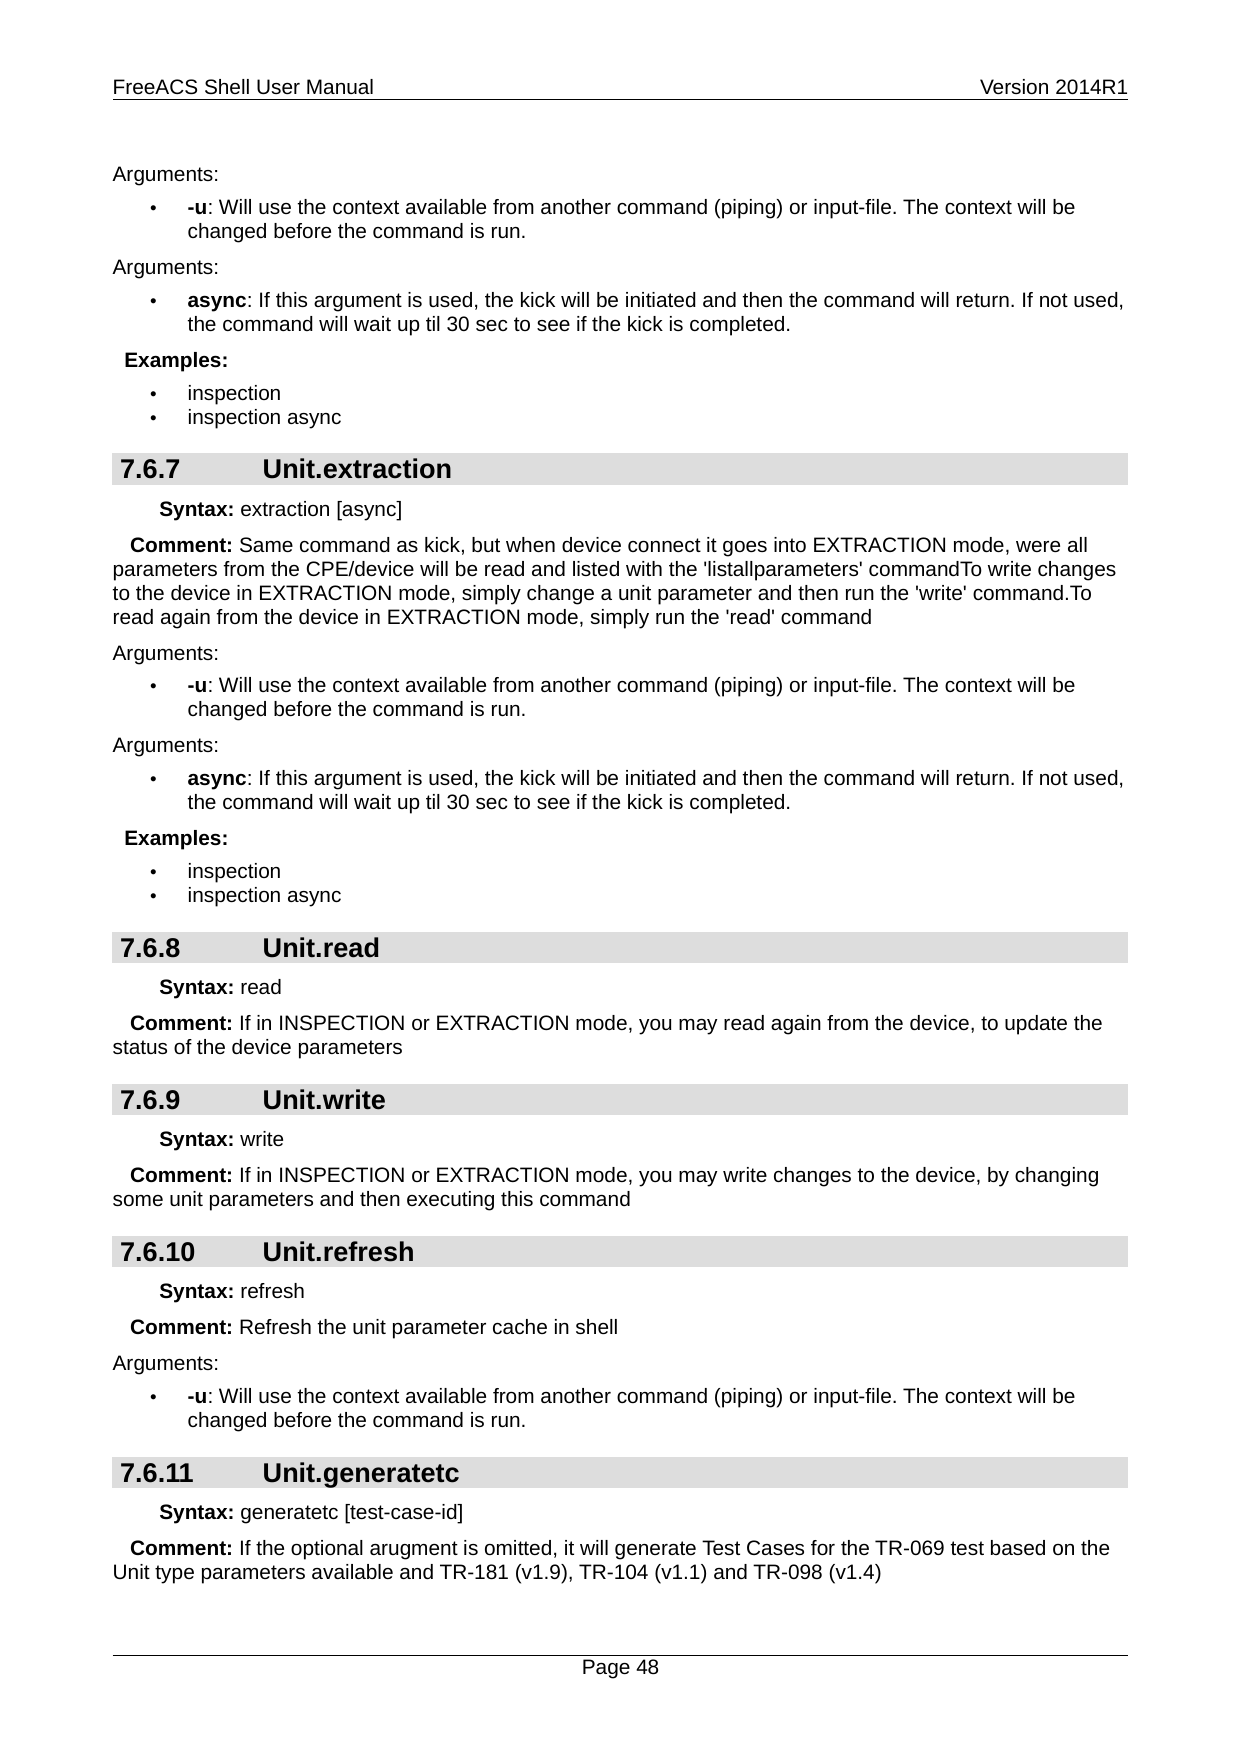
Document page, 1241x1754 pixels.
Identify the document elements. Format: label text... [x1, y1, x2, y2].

subtitle Unit.read [112, 932, 1128, 963]
text Examples: [112, 826, 1128, 850]
text Arguments: [112, 733, 1128, 757]
text Syntax: write [112, 1127, 1128, 1151]
text Arguments: [112, 1351, 1128, 1375]
text Syntax: refresh [112, 1279, 1128, 1303]
list inspection async [150, 883, 1128, 907]
list async: If this argument is used, the kick will be initiated and then the command will return. If not used, the command will wait up til 30 sec to see if the kick is completed. [150, 766, 1128, 814]
text Arguments: [112, 255, 1128, 279]
text Arguments: [112, 640, 1128, 664]
text Comment: Same command as kick, but when device connect it goes into EXTRACTION mode, were all parameters from the CPE/device will be read and listed with the 'listallparameters' commandTo write changes to the device in EXTRACTION mode, simply change a unit parameter and then run the 'write' command.To read again from the device in EXTRACTION mode, simply run the 'read' command [112, 533, 1128, 628]
subtitle Unit.refresh [112, 1236, 1128, 1267]
text Examples: [112, 348, 1128, 372]
list -u: Will use the context available from another command (piping) or input-file. The context will be changed before the command is run. [150, 673, 1128, 721]
text Comment: If in INSPECTION or EXTRACTION mode, you may read again from the device, to update the status of the device parameters [112, 1011, 1128, 1059]
subtitle Unit.write [112, 1084, 1128, 1115]
list inspection [150, 859, 1128, 883]
text Arguments: [112, 162, 1128, 186]
text Comment: If in INSPECTION or EXTRACTION mode, you may write changes to the device, by changing some unit parameters and then executing this command [112, 1163, 1128, 1211]
subtitle Unit.extraction [112, 453, 1128, 485]
text Syntax: generatetc [test-case-id] [112, 1500, 1128, 1524]
text Comment: Refresh the unit parameter cache in shell [112, 1315, 1128, 1339]
text Syntax: extraction [async] [112, 497, 1128, 521]
subtitle Unit.generatetc [112, 1457, 1128, 1488]
text Comment: If the optional arugment is omitted, it will generate Test Cases for the TR-069 test based on the Unit type parameters available and TR-181 (v1.9), TR-104 (v1.1) and TR-098 (v1.4) [112, 1536, 1128, 1584]
text Syntax: read [112, 975, 1128, 999]
list -u: Will use the context available from another command (piping) or input-file. The context will be changed before the command is run. [150, 195, 1128, 243]
list inspection async [150, 404, 1128, 428]
list async: If this argument is used, the kick will be initiated and then the command will return. If not used, the command will wait up til 30 sec to see if the kick is completed. [150, 288, 1128, 336]
list -u: Will use the context available from another command (piping) or input-file. The context will be changed before the command is run. [150, 1384, 1128, 1432]
list inspection [150, 381, 1128, 404]
